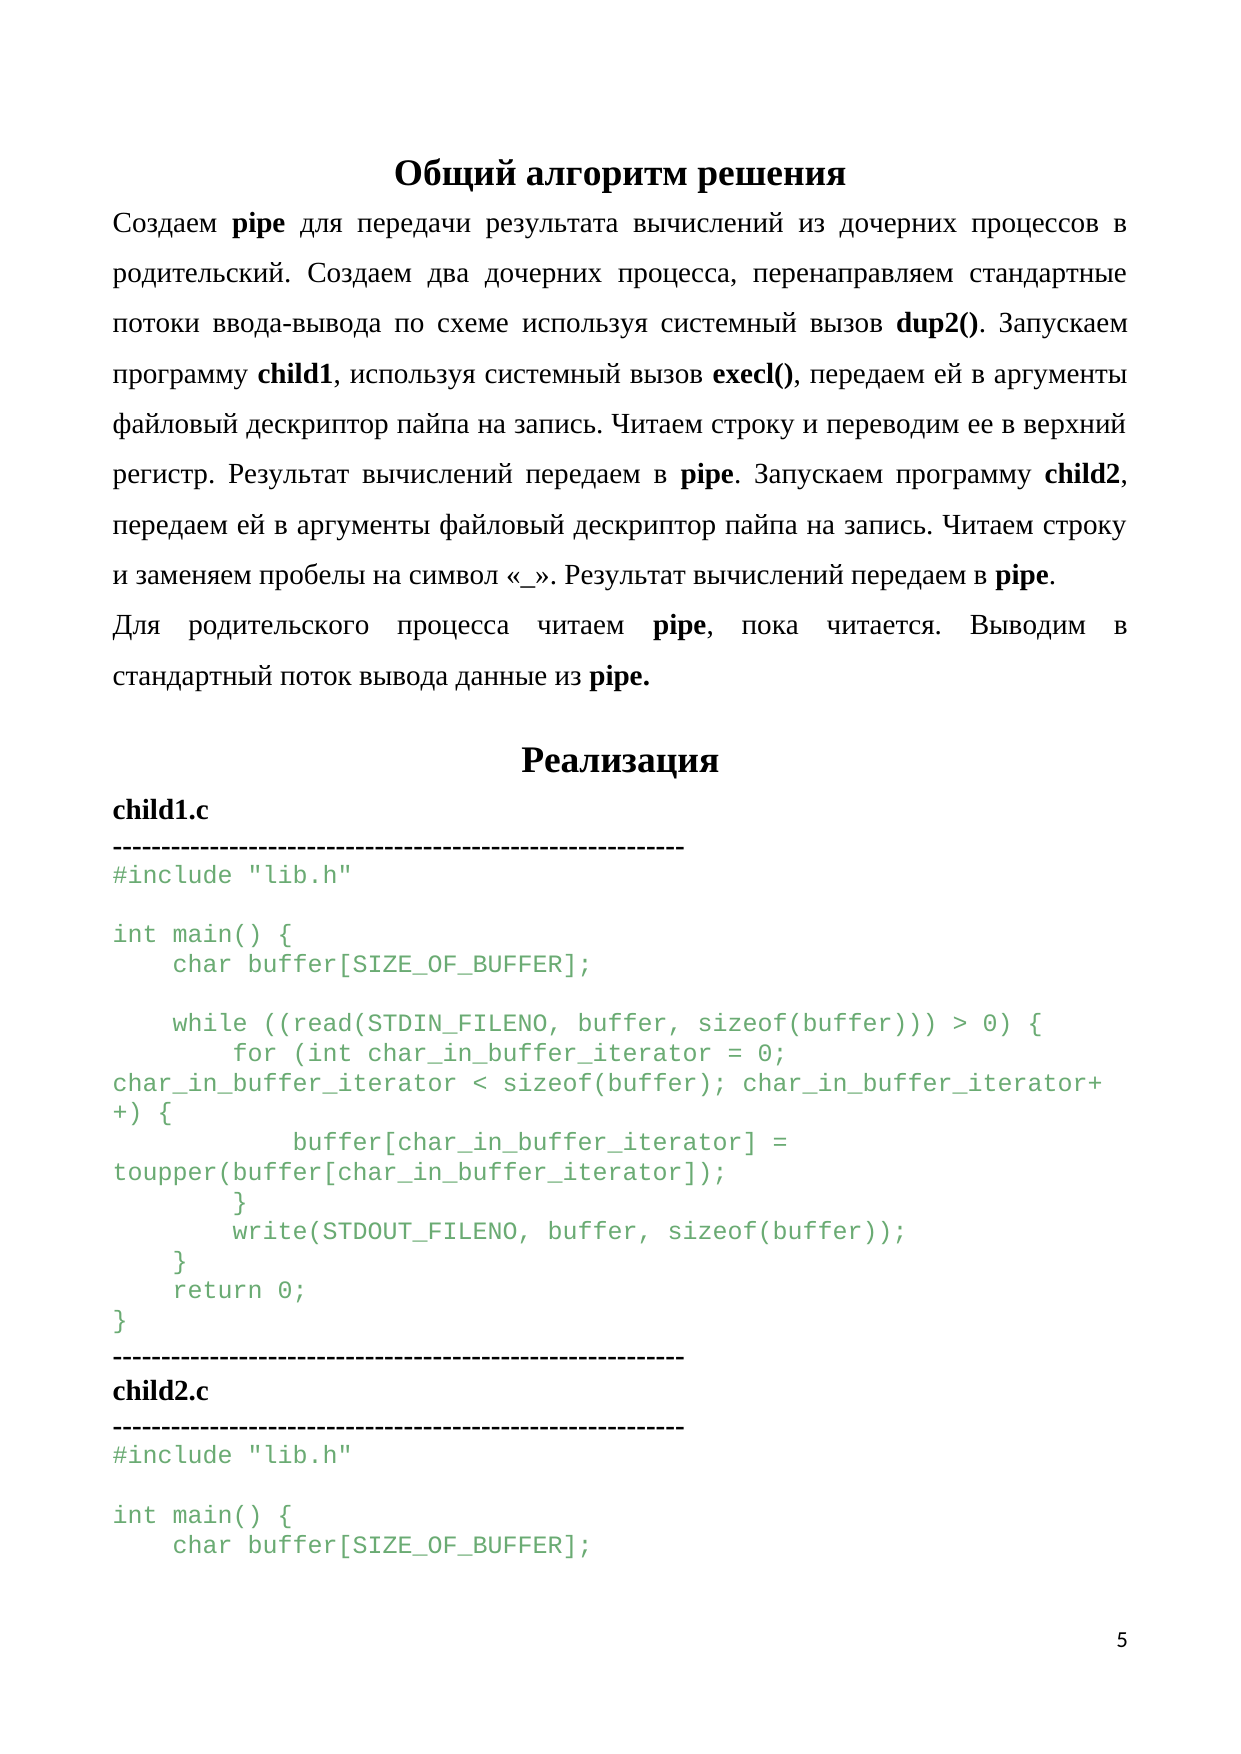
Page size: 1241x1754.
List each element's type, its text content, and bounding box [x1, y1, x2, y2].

subtitle Общий алгоритм решения [112, 150, 1128, 193]
text ----------------------------------------------------------- #include "lib.h" [112, 1408, 1128, 1471]
text int main() { [112, 1502, 1128, 1531]
text child2.c [112, 1373, 1128, 1407]
text char buffer[SIZE_OF_BUFFER]; [112, 952, 1128, 980]
text } [112, 1248, 1128, 1277]
text child1.c [112, 792, 1128, 826]
text int main() { [112, 922, 1128, 950]
text while ((read(STDIN_FILENO, buffer, sizeof(buffer))) > 0) { [112, 1011, 1128, 1039]
text for (int char_in_buffer_iterator = 0; char_in_buffer_iterator < sizeof(buffer); char_in_buffer_iterator++) { [112, 1041, 1128, 1128]
subtitle Реализация [112, 737, 1128, 781]
text write(STDOUT_FILENO, buffer, sizeof(buffer)); [112, 1219, 1128, 1247]
text } ----------------------------------------------------------- [112, 1308, 1128, 1371]
text return 0; [112, 1278, 1128, 1306]
text ----------------------------------------------------------- #include "lib.h" [112, 828, 1128, 891]
text char buffer[SIZE_OF_BUFFER]; [112, 1532, 1128, 1561]
text Для родительского процесса читаем pipe, пока читается. Выводим в стандартный поток вывода данные из pipe. [112, 607, 1128, 691]
text Создаем pipe для передачи результата вычислений из дочерних процессов в родительский. Создаем два дочерних процесса, перенаправляем стандартные потоки ввода-вывода по схеме используя системный вызов dup2(). Запускаем программу child1, используя системный вызов execl(), передаем ей в аргументы файловый дескриптор пайпа на запись. Читаем строку и переводим ее в верхний регистр. Результат вычислений передаем в pipe. Запускаем программу child2, передаем ей в аргументы файловый дескриптор пайпа на запись. Читаем строку и заменяем пробелы на символ «_». Результат вычислений передаем в pipe. [112, 205, 1128, 591]
text } [112, 1189, 1128, 1217]
text buffer[char_in_buffer_iterator] = toupper(buffer[char_in_buffer_iterator]); [112, 1130, 1128, 1188]
